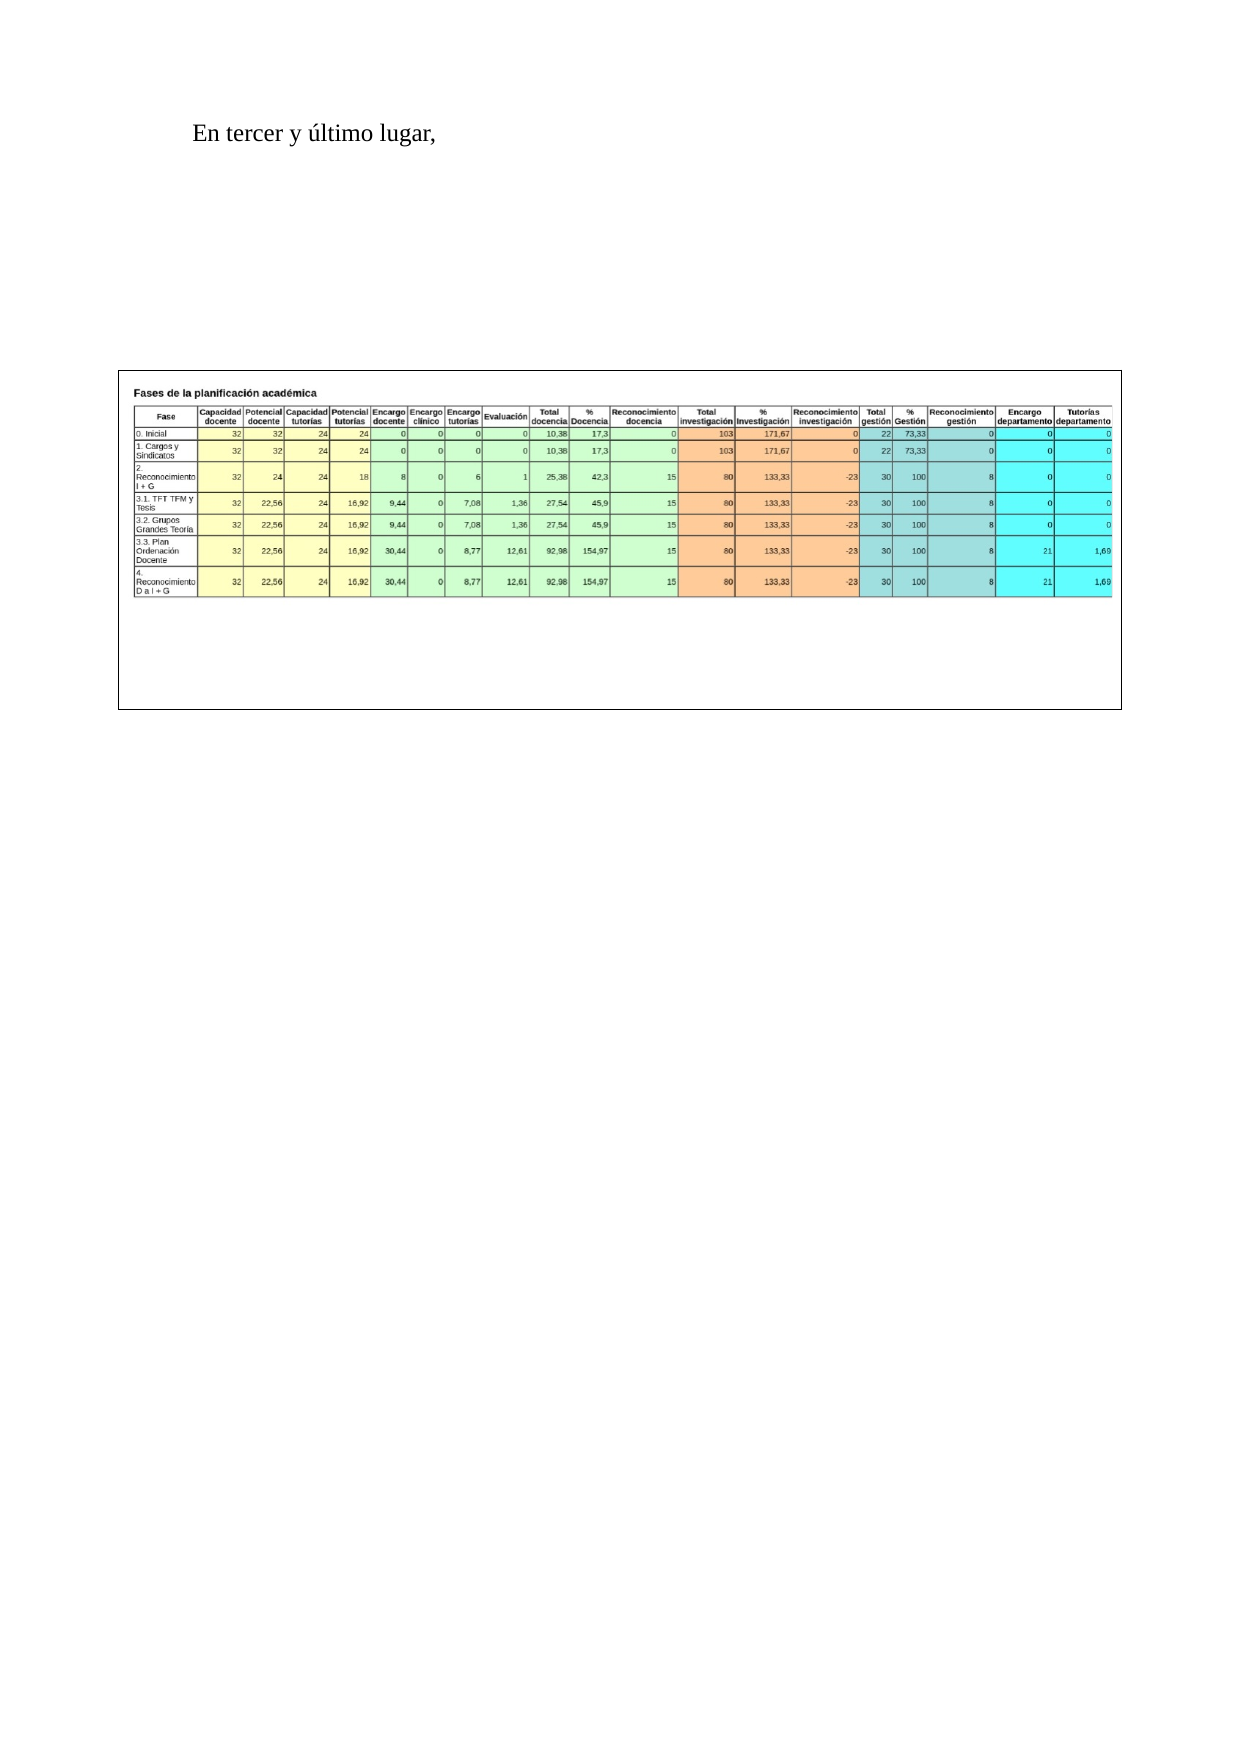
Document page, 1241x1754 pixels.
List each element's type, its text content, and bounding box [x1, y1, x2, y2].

text [119, 371, 1121, 709]
text En tercer y último lugar, [118, 118, 1122, 147]
picture [128, 379, 1113, 700]
